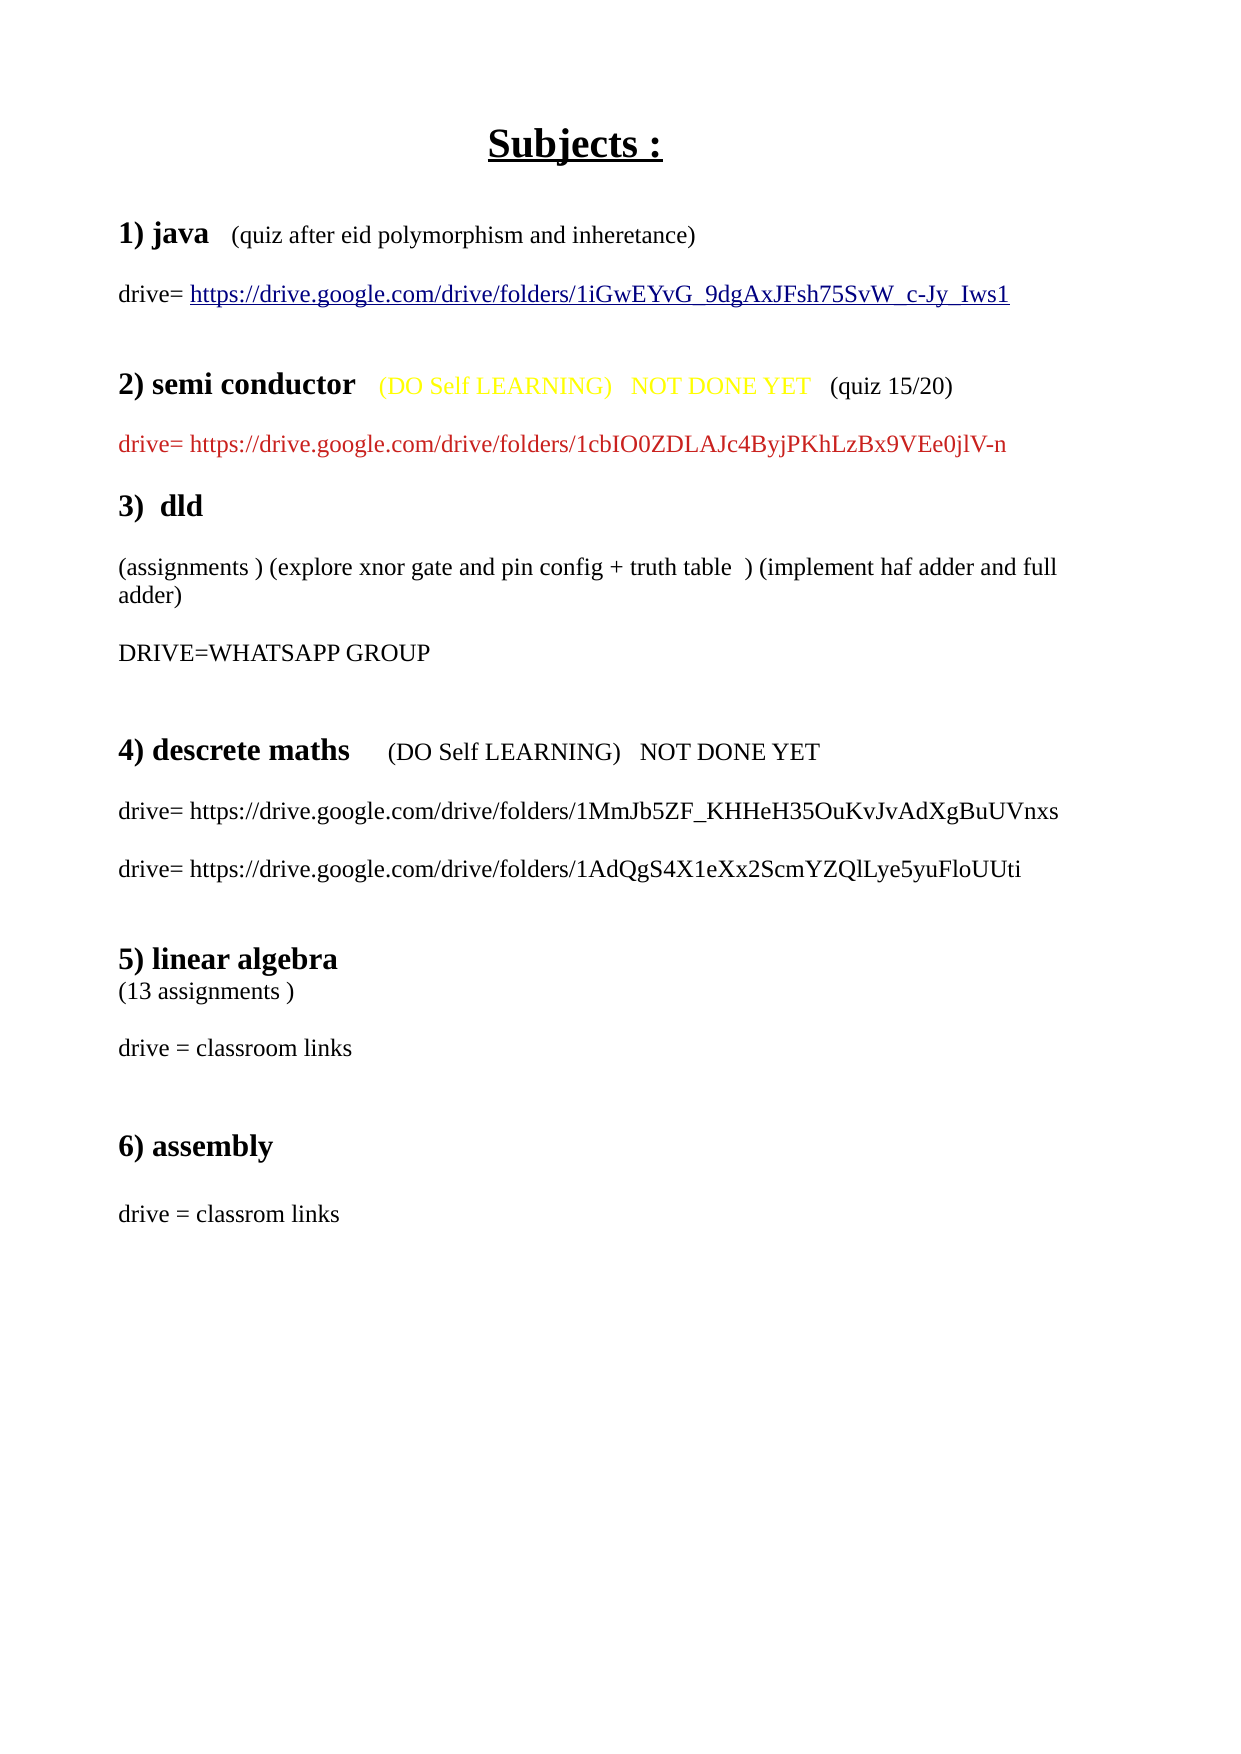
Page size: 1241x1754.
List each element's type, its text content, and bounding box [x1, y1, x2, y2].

text 1) java (quiz after eid polymorphism and inheretance) [118, 214, 1122, 250]
text drive= https://drive.google.com/drive/folders/1iGwEYvG_9dgAxJFsh75SvW_c-Jy_Iws1 [118, 279, 1122, 307]
text (assignments ) (explore xnor gate and pin config + truth table ) (implement haf adder and full adder) [118, 552, 1122, 609]
text Subjects : [118, 118, 1122, 166]
text 2) semi conductor (DO Self LEARNING) NOT DONE YET (quiz 15/20) [118, 365, 1122, 401]
text drive= https://drive.google.com/drive/folders/1MmJb5ZF_KHHeH35OuKvJvAdXgBuUVnxs [118, 796, 1122, 825]
text DRIVE=WHATSAPP GROUP [118, 638, 1122, 667]
text 4) descrete maths (DO Self LEARNING) NOT DONE YET [118, 731, 1122, 767]
text 5) linear algebra [118, 940, 1122, 976]
text drive = classrom links [118, 1199, 1122, 1227]
text 6) assembly [118, 1127, 1122, 1163]
text drive= https://drive.google.com/drive/folders/1cbIO0ZDLAJc4ByjPKhLzBx9VEe0jlV-n [118, 429, 1122, 458]
text (13 assignments ) [118, 976, 1122, 1004]
text drive = classroom links [118, 1033, 1122, 1062]
text drive= https://drive.google.com/drive/folders/1AdQgS4X1eXx2ScmYZQlLye5yuFloUUti [118, 854, 1122, 882]
text 3) dld [118, 487, 1122, 523]
